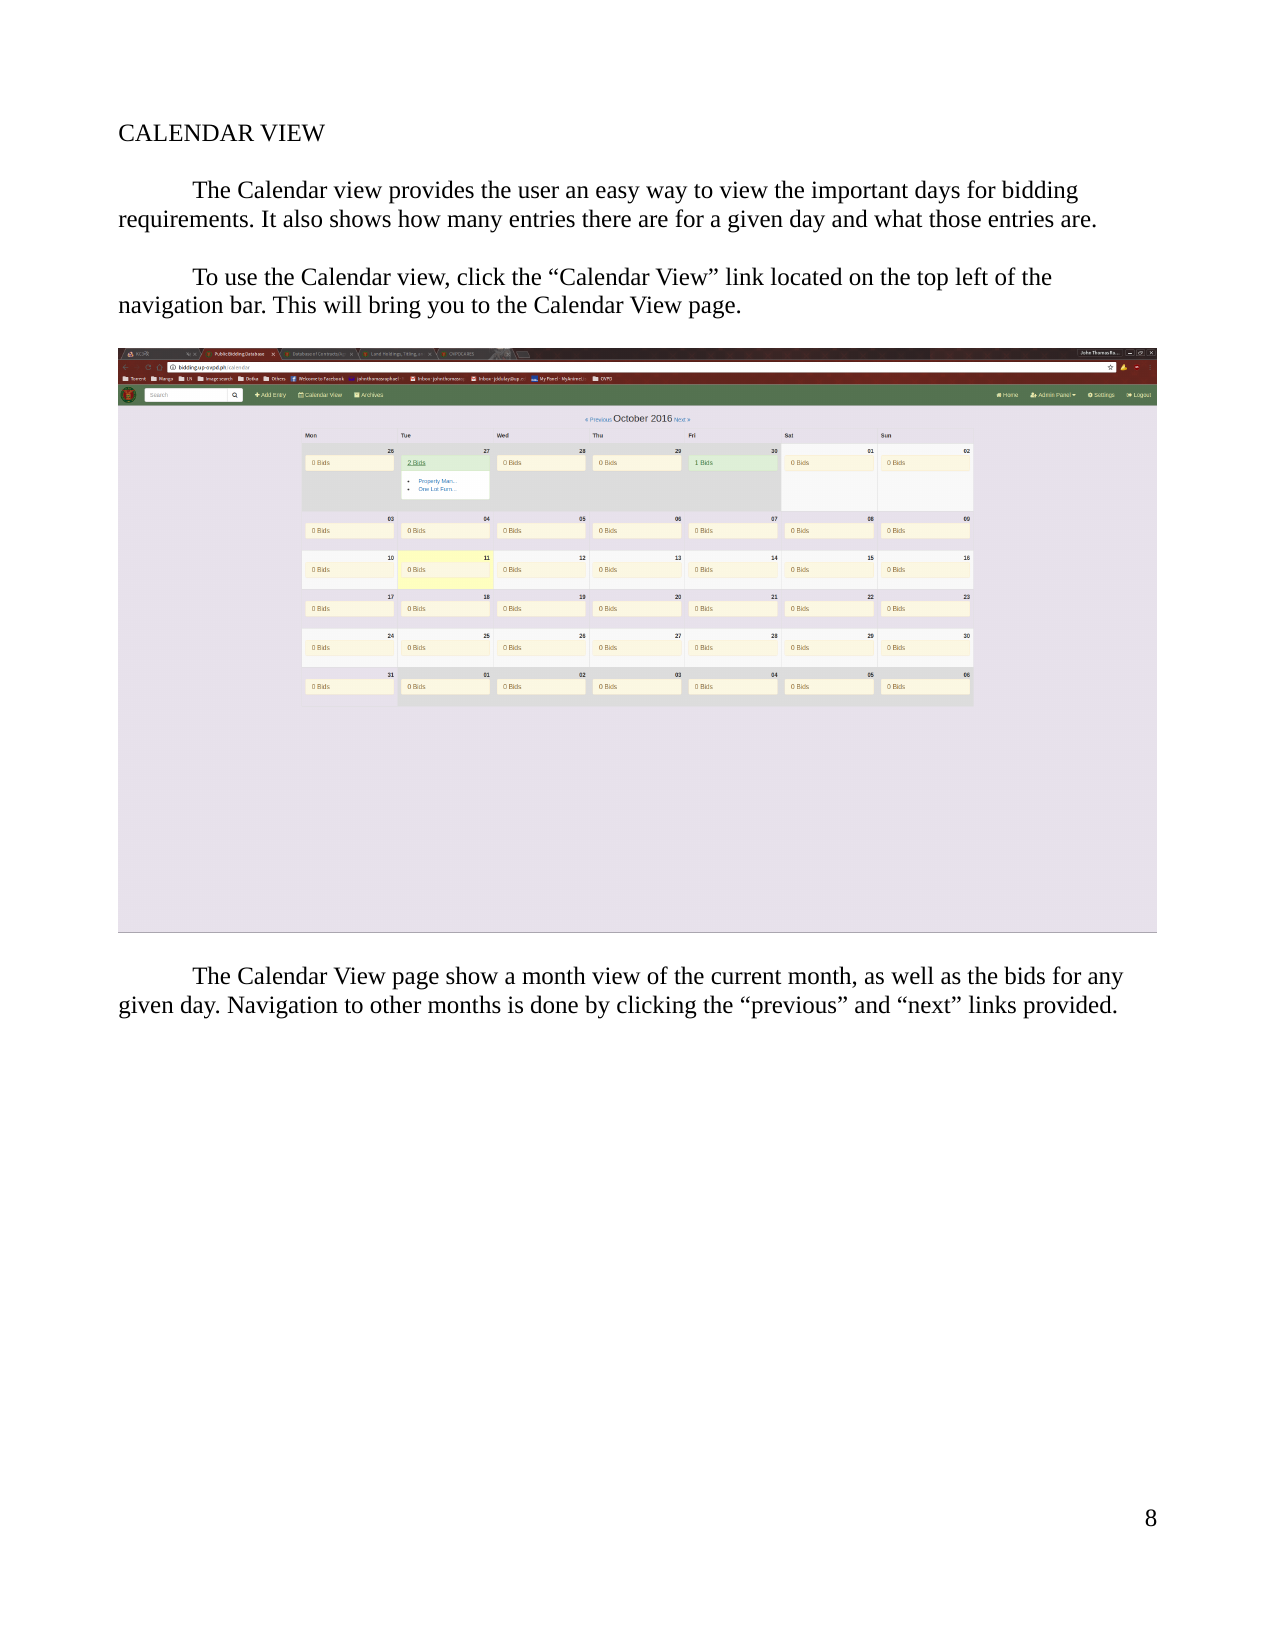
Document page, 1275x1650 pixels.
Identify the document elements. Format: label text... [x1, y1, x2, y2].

text The Calendar View page show a month view of the current month, as well as the bids for any given day. Navigation to other months is done by clicking the “previous” and “next” links provided. [118, 961, 1157, 1019]
text CALENDAR VIEW [118, 118, 1157, 147]
text To use the Calendar view, click the “Calendar View” link located on the top left of the navigation bar. This will bring you to the Calendar View page. [118, 262, 1157, 319]
picture [118, 348, 1157, 933]
text The Calendar view provides the user an easy way to view the important days for bidding requirements. It also shows how many entries there are for a given day and what those entries are. [118, 176, 1157, 233]
